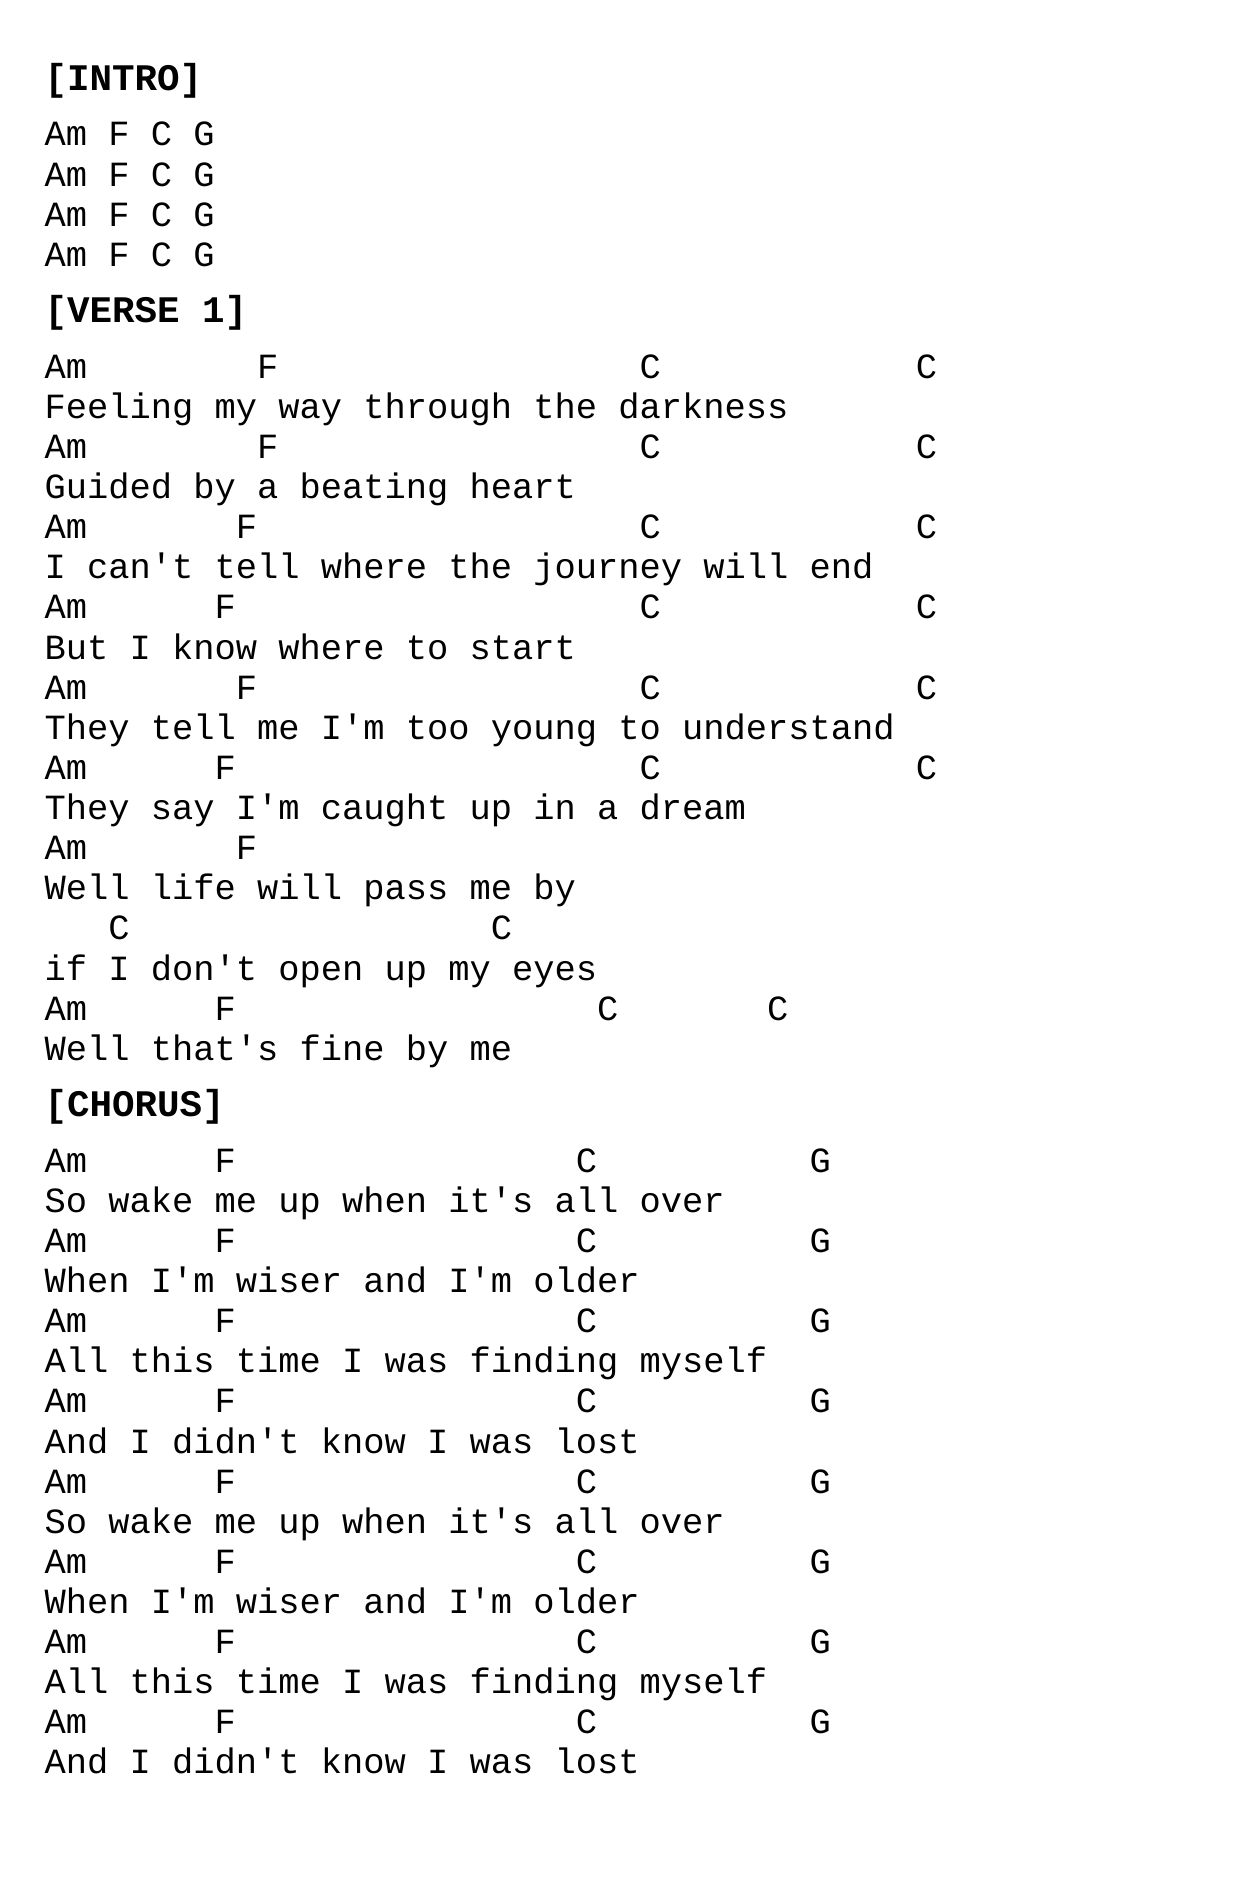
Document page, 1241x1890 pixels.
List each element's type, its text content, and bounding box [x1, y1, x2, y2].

text if I don't open up my eyes [44, 950, 1063, 991]
text Am F C G [44, 1624, 1063, 1664]
text Am F C C [44, 991, 1063, 1031]
text And I didn't know I was lost [44, 1423, 1063, 1464]
text Am F C G [44, 1704, 1063, 1744]
text Well that's fine by me [44, 1031, 1063, 1071]
text All this time I was finding myself [44, 1664, 1063, 1704]
text Am F C G [44, 1544, 1063, 1584]
text C C [44, 910, 1063, 950]
text But I know where to start [44, 629, 1063, 670]
subtitle [VERSE 1] [44, 292, 1063, 334]
text Am F C G [44, 237, 1063, 277]
text Am F C C [44, 589, 1063, 629]
text So wake me up when it's all over [44, 1504, 1063, 1544]
text Am F C G [44, 1143, 1063, 1183]
text Am F [44, 830, 1063, 870]
text I can't tell where the journey will end [44, 549, 1063, 589]
text Am F C G [44, 116, 1063, 156]
text All this time I was finding myself [44, 1343, 1063, 1383]
text When I'm wiser and I'm older [44, 1263, 1063, 1303]
text They say I'm caught up in a dream [44, 790, 1063, 830]
text Feeling my way through the darkness [44, 389, 1063, 429]
text Am F C C [44, 509, 1063, 549]
text Am F C C [44, 670, 1063, 710]
text Well life will pass me by [44, 870, 1063, 910]
text Am F C G [44, 156, 1063, 197]
text Am F C C [44, 750, 1063, 790]
text Am F C G [44, 1223, 1063, 1263]
text Am F C G [44, 1303, 1063, 1343]
subtitle [CHORUS] [44, 1086, 1063, 1128]
text So wake me up when it's all over [44, 1183, 1063, 1223]
text Am F C G [44, 1383, 1063, 1423]
text Am F C G [44, 197, 1063, 237]
text And I didn't know I was lost [44, 1744, 1063, 1784]
subtitle [INTRO] [44, 59, 1063, 102]
text Am F C G [44, 1464, 1063, 1504]
text Am F C C [44, 349, 1063, 389]
text Guided by a beating heart [44, 469, 1063, 509]
text When I'm wiser and I'm older [44, 1584, 1063, 1624]
text They tell me I'm too young to understand [44, 710, 1063, 750]
text Am F C C [44, 429, 1063, 469]
